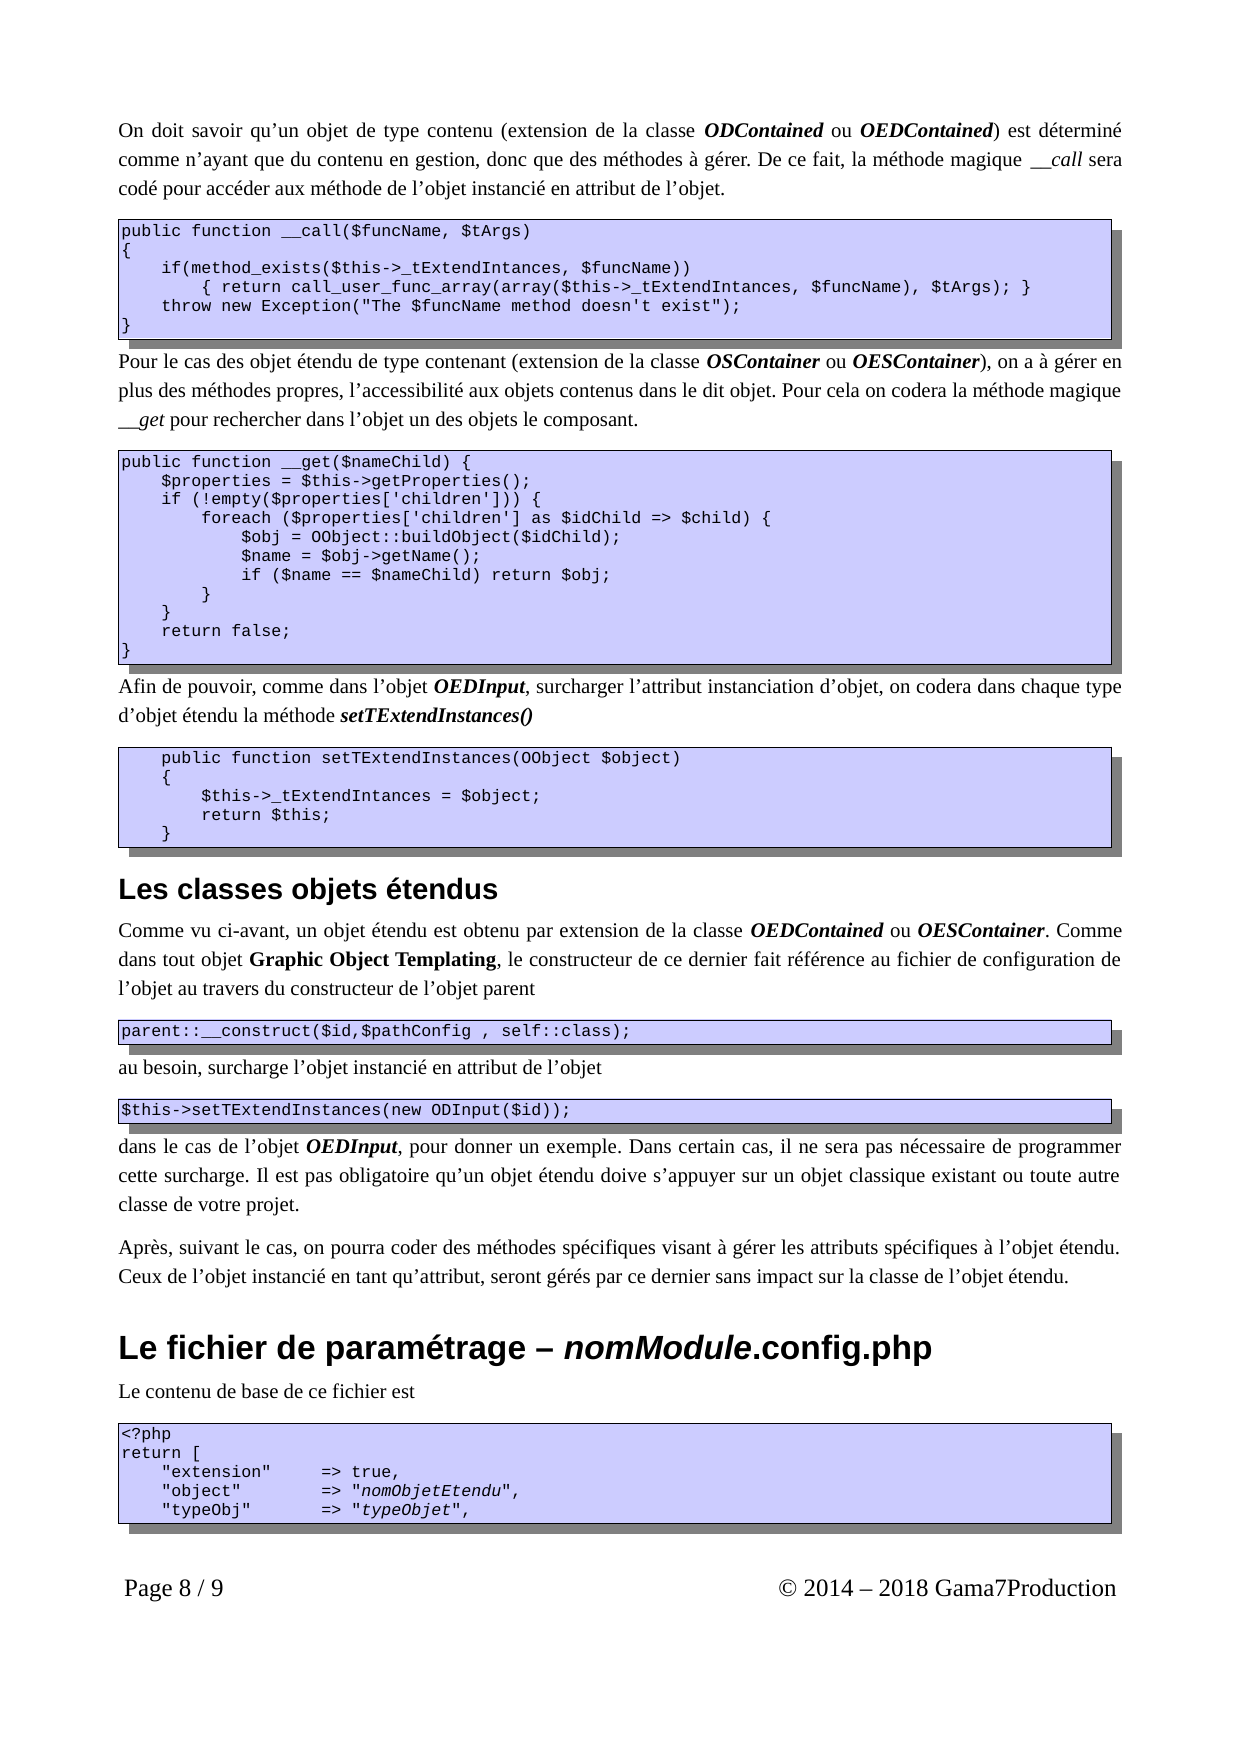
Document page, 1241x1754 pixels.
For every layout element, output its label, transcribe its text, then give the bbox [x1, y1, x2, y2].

text "extension" => true, [119, 1461, 1111, 1479]
text return false; [119, 620, 1111, 639]
text <?php [119, 1424, 1111, 1442]
text } [119, 639, 1111, 664]
text if (!empty($properties['children'])) { [119, 488, 1111, 507]
text { [119, 238, 1111, 257]
text Après, suivant le cas, on pourra coder des méthodes spécifiques visant à gérer les attributs spécifiques à l’objet étendu. Ceux de l’objet instancié en tant qu’attribut, seront gérés par ce dernier sans impact sur la classe de l’objet étendu. [118, 1235, 1122, 1288]
text } [119, 582, 1111, 601]
text $name = $obj->getName(); [119, 544, 1111, 563]
text Pour le cas des objet étendu de type contenant (extension de la classe OSContainer ou OESContainer), on a à gérer en plus des méthodes propres, l’accessibilité aux objets contenus dans le dit objet. Pour cela on codera la méthode magique __get pour rechercher dans l’objet un des objets le composant. [118, 349, 1122, 431]
text Afin de pouvoir, comme dans l’objet OEDInput, surcharger l’attribut instanciation d’objet, on codera dans chaque type d’objet étendu la méthode setTExtendInstances() [118, 674, 1122, 727]
text public function setTExtendInstances(OObject $object) [119, 748, 1111, 765]
text $this->_tExtendIntances = $object; [119, 784, 1111, 803]
text return $this; [119, 803, 1111, 822]
text { [119, 765, 1111, 784]
text au besoin, surcharge l’objet instancié en attribut de l’objet [118, 1055, 1122, 1079]
text } [119, 313, 1111, 338]
text public function __get($nameChild) { [119, 451, 1111, 469]
text "typeObj" => "typeObjet", [119, 1498, 1111, 1523]
text On doit savoir qu’un objet de type contenu (extension de la classe ODContained ou OEDContained) est déterminé comme n’ayant que du contenu en gestion, donc que des méthodes à gérer. De ce fait, la méthode magique __call sera codé pour accéder aux méthode de l’objet instancié en attribut de l’objet. [118, 118, 1122, 200]
text if(method_exists($this->_tExtendIntances, $funcName)) [119, 257, 1111, 276]
text parent::__construct($id,$pathConfig , self::class); [119, 1021, 1111, 1044]
text public function __call($funcName, $tArgs) [119, 220, 1111, 238]
text } [119, 601, 1111, 620]
text "object" => "nomObjetEtendu", [119, 1479, 1111, 1498]
subtitle Les classes objets étendus [118, 872, 1122, 906]
text throw new Exception("The $funcName method doesn't exist"); [119, 295, 1111, 313]
text Le contenu de base de ce fichier est [118, 1379, 1122, 1403]
text foreach ($properties['children'] as $idChild => $child) { [119, 507, 1111, 526]
subtitle Le fichier de paramétrage – nomModule.config.php [118, 1328, 1122, 1367]
text Comme vu ci-avant, un objet étendu est obtenu par extension de la classe OEDContained ou OESContainer. Comme dans tout objet Graphic Object Templating, le constructeur de ce dernier fait référence au fichier de configuration de l’objet au travers du constructeur de l’objet parent [118, 918, 1122, 1000]
text dans le cas de l’objet OEDInput, pour donner un exemple. Dans certain cas, il ne sera pas nécessaire de programmer cette surcharge. Il est pas obligatoire qu’un objet étendu doive s’appuyer sur un objet classique existant ou toute autre classe de votre projet. [118, 1134, 1122, 1216]
text { return call_user_func_array(array($this->_tExtendIntances, $funcName), $tArgs); } [119, 276, 1111, 295]
text $properties = $this->getProperties(); [119, 469, 1111, 488]
text } [119, 822, 1111, 847]
text if ($name == $nameChild) return $obj; [119, 563, 1111, 582]
text $obj = OObject::buildObject($idChild); [119, 526, 1111, 544]
text return [ [119, 1442, 1111, 1461]
text $this->setTExtendInstances(new ODInput($id)); [119, 1100, 1111, 1123]
